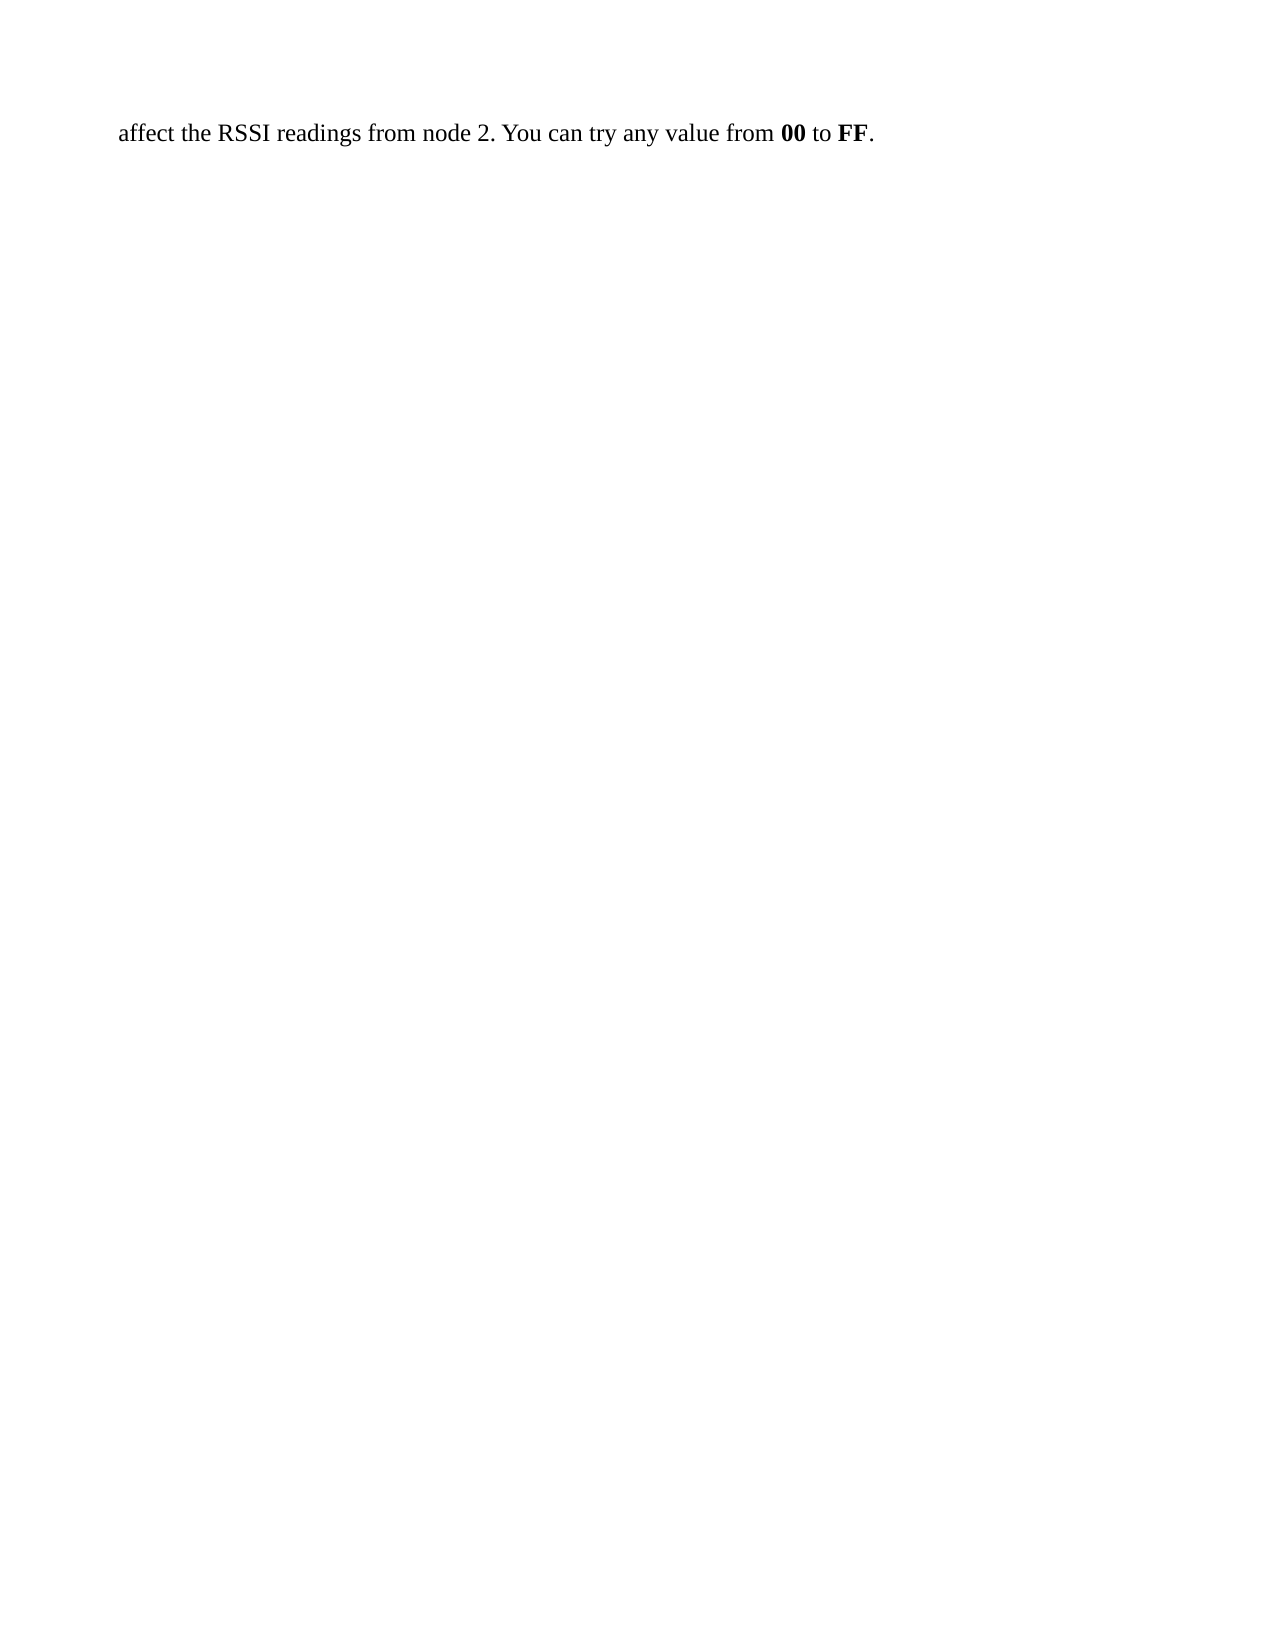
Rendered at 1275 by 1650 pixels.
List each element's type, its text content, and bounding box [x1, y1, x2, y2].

text affect the RSSI readings from node 2. You can try any value from 00 to FF. [118, 118, 1157, 147]
